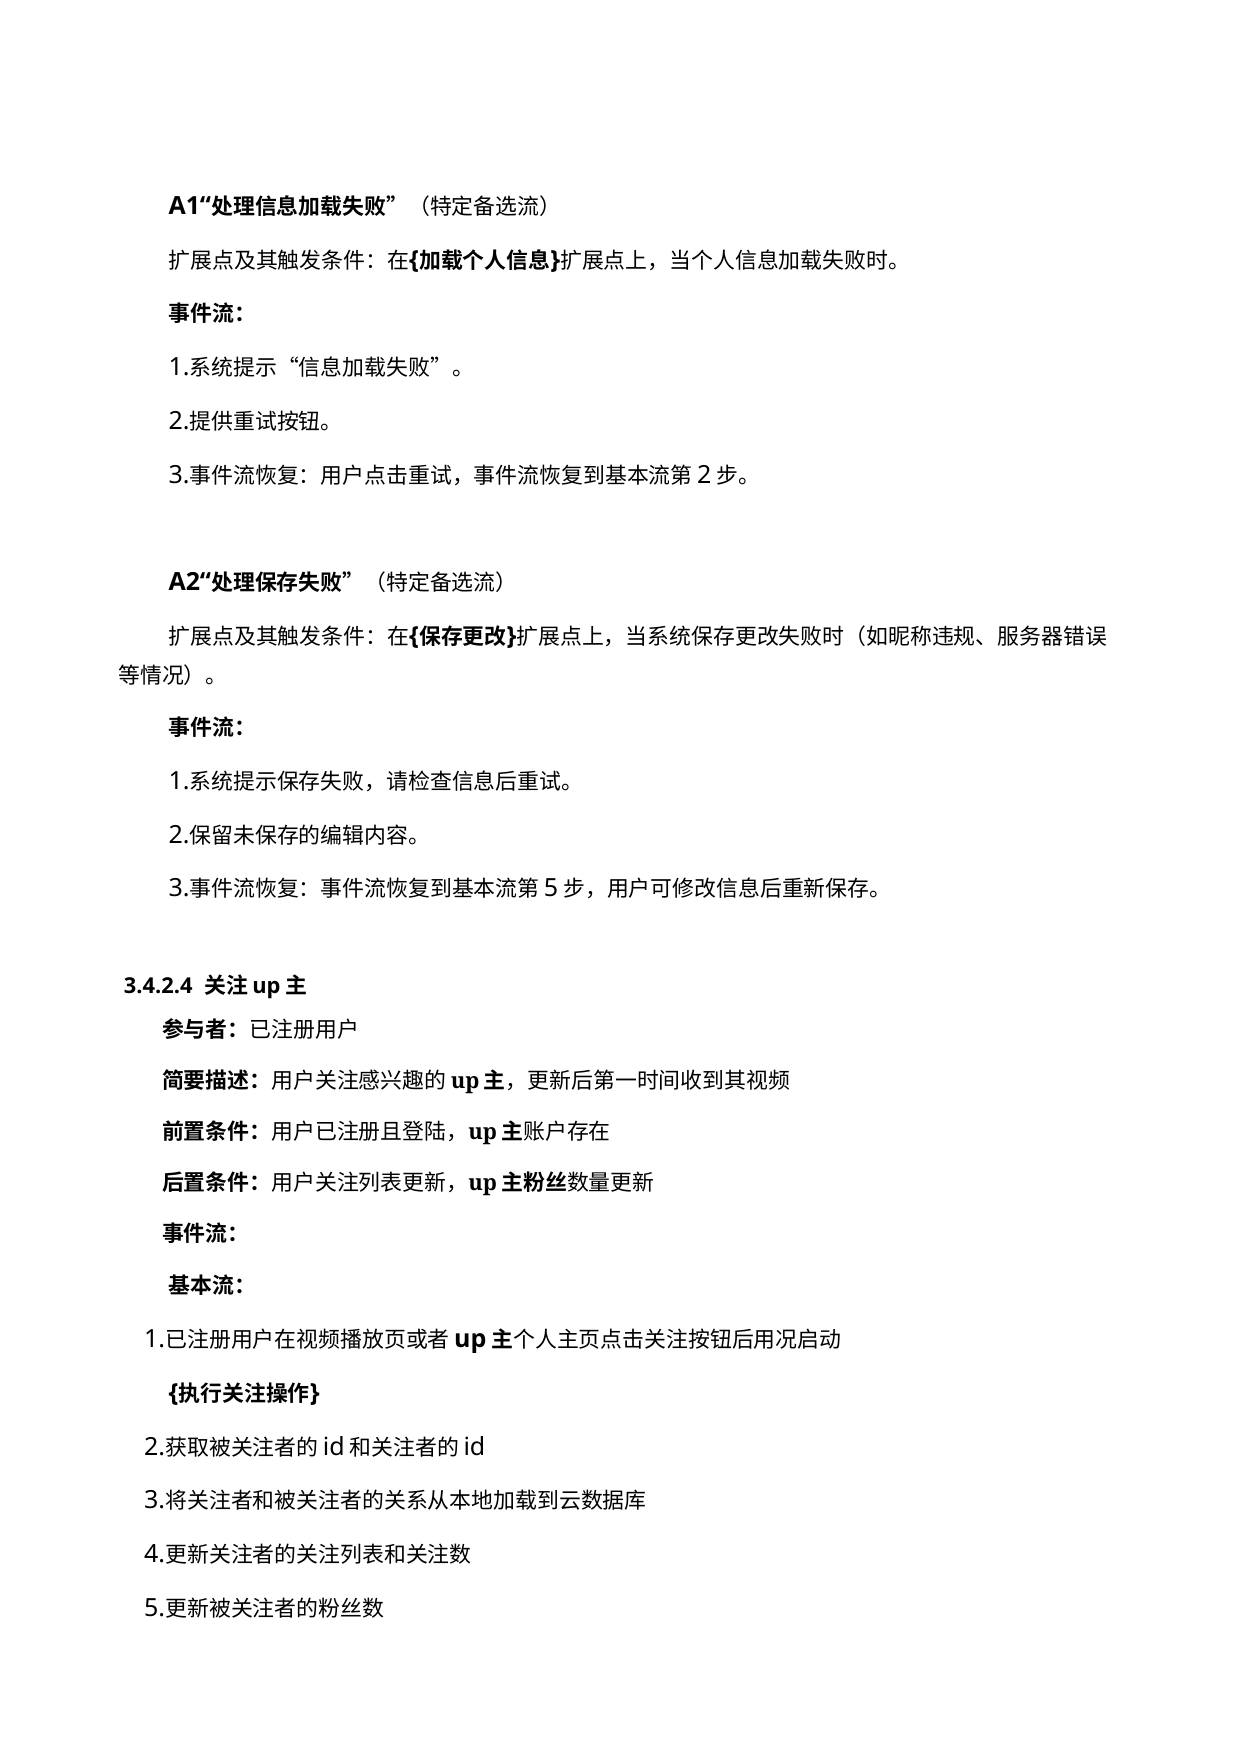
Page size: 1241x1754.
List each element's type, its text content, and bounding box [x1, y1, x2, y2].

text 4.更新关注者的关注列表和关注数 [118, 1536, 1122, 1570]
text 3.事件流恢复：事件流恢复到基本流第5步，用户可修改信息后重新保存。 [118, 870, 1122, 904]
text 事件流： [118, 1216, 1122, 1248]
text 基本流： [118, 1267, 1122, 1301]
subtitle 关注up主 [118, 968, 1122, 999]
text 1.系统提示“信息加载失败”。 [118, 349, 1122, 383]
list 1.已注册用户在视频播放页或者up主个人主页点击关注按钮后用况启动 [118, 1321, 1122, 1355]
text 前置条件：用户已注册且登陆，up主账户存在 [118, 1114, 1122, 1146]
text 后置条件：用户关注列表更新，up主粉丝数量更新 [118, 1165, 1122, 1197]
text 简要描述：用户关注感兴趣的up主，更新后第一时间收到其视频 [118, 1063, 1122, 1095]
text 事件流：​​ [118, 295, 1122, 329]
text {执行关注操作} [118, 1374, 1122, 1408]
text 扩展点及其触发条件：在{保存更改}扩展点上，当系统保存更改失败时（如昵称违规、服务器错误等情况）。 [118, 618, 1122, 689]
text 2.提供重试按钮。 [118, 403, 1122, 437]
text A1“处理信息加载失败”（特定备选流）​​ [118, 188, 1122, 222]
text 3.事件流恢复：用户点击重试，事件流恢复到基本流第2步。 [118, 456, 1122, 490]
text 参与者：已注册用户 [118, 1012, 1122, 1044]
text 3.将关注者和被关注者的关系从本地加载到云数据库 [118, 1482, 1122, 1516]
text 1.系统提示保存失败，请检查信息后重试。 [118, 762, 1122, 797]
text 2.保留未保存的编辑内容。 [118, 816, 1122, 850]
text 事件流：​​ [118, 709, 1122, 743]
text 扩展点及其触发条件：在{加载个人信息}扩展点上，当个人信息加载失败时。 [118, 241, 1122, 275]
text 5.更新被关注者的粉丝数 [118, 1589, 1122, 1623]
text ​​ [118, 510, 1122, 544]
text 2.获取被关注者的id和关注者的id [118, 1428, 1122, 1462]
text A2“处理保存失败”（特定备选流）​​ [118, 564, 1122, 598]
